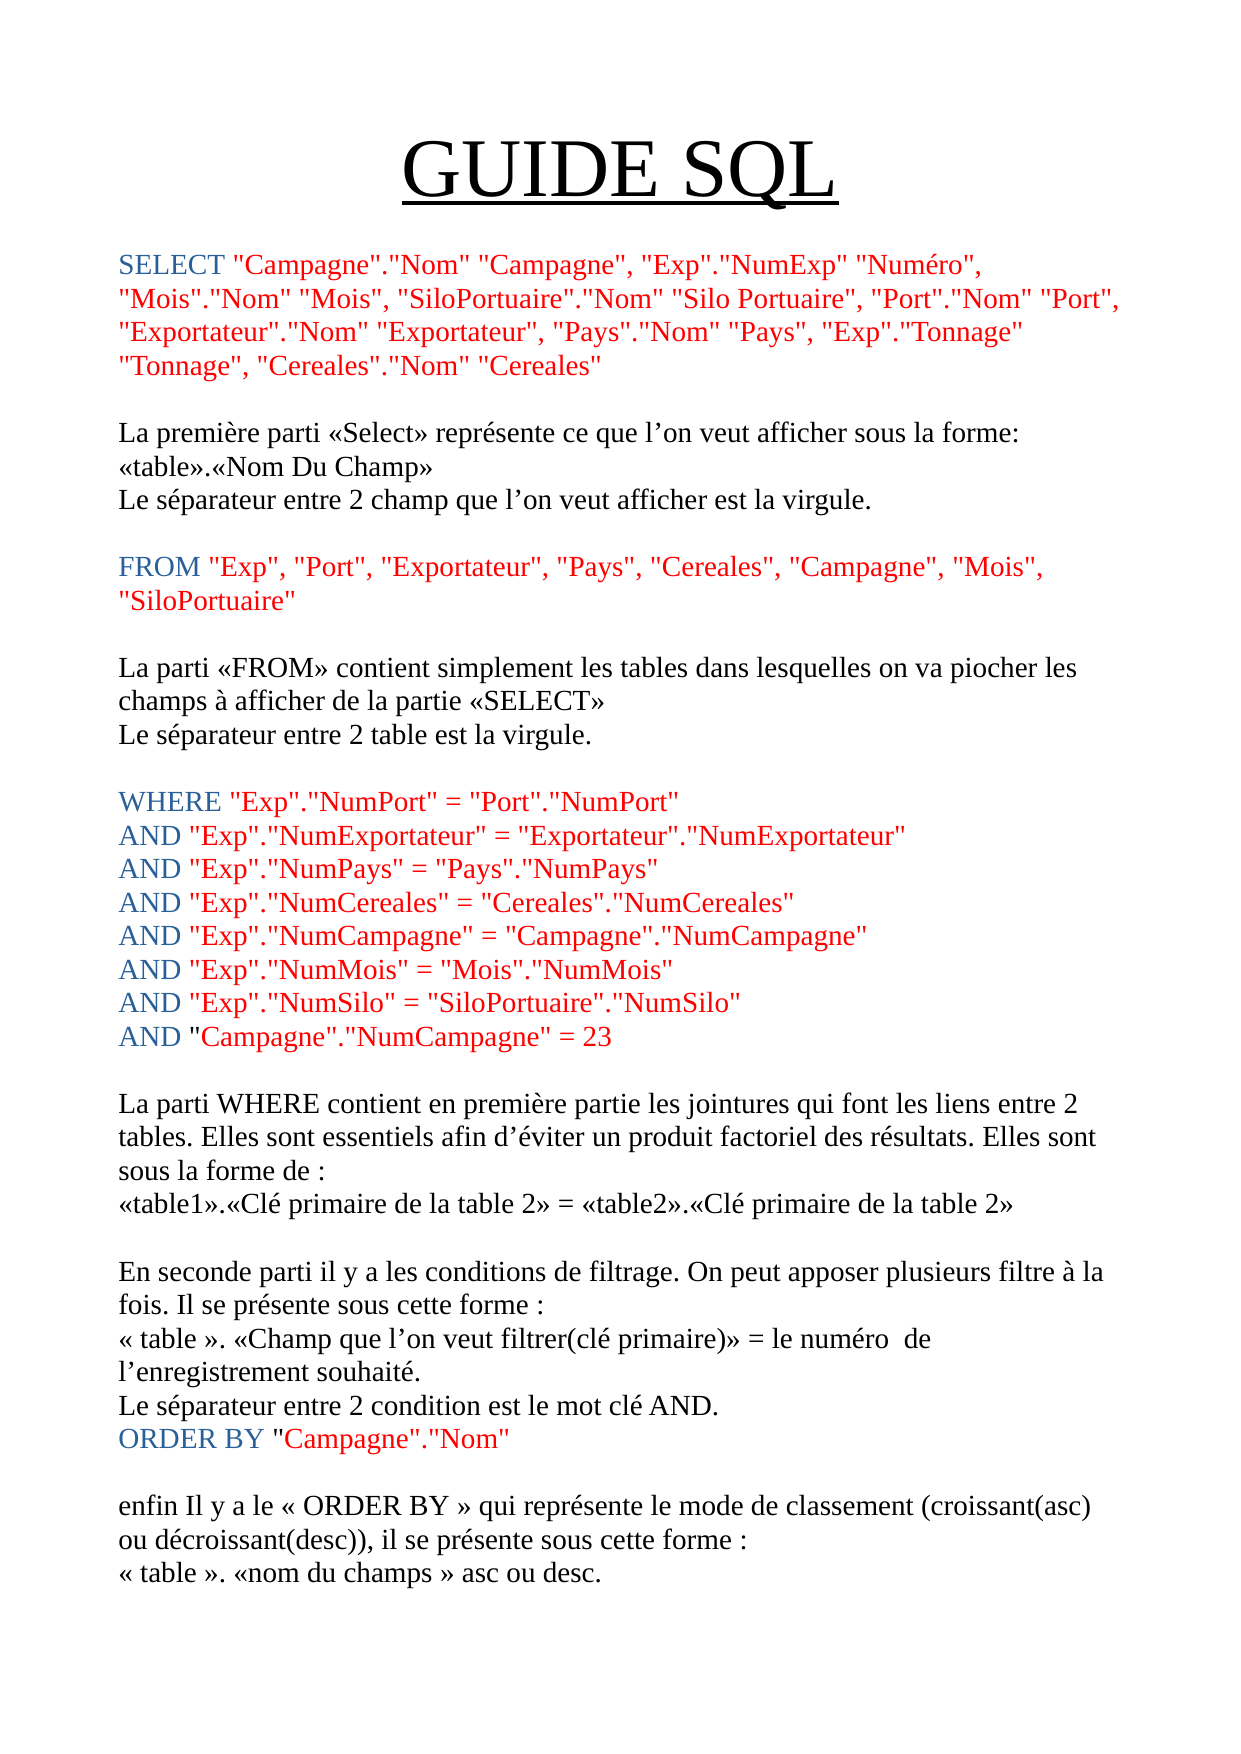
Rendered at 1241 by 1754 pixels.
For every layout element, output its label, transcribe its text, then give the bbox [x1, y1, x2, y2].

text Le séparateur entre 2 champ que l’on veut afficher est la virgule. [118, 482, 1122, 516]
text SELECT "Campagne"."Nom" "Campagne", "Exp"."NumExp" "Numéro", "Mois"."Nom" "Mois", "SiloPortuaire"."Nom" "Silo Portuaire", "Port"."Nom" "Port", "Exportateur"."Nom" "Exportateur", "Pays"."Nom" "Pays", "Exp"."Tonnage" "Tonnage", "Cereales"."Nom" "Cereales" [118, 247, 1122, 382]
text ORDER BY "Campagne"."Nom" [118, 1421, 1122, 1455]
text FROM "Exp", "Port", "Exportateur", "Pays", "Cereales", "Campagne", "Mois", "SiloPortuaire" [118, 549, 1122, 616]
text « table ». «nom du champs » asc ou desc. [118, 1556, 1122, 1589]
text «table1».«Clé primaire de la table 2» = «table2».«Clé primaire de la table 2» [118, 1187, 1122, 1220]
text AND "Exp"."NumExportateur" = "Exportateur"."NumExportateur" [118, 818, 1122, 851]
text AND "Exp"."NumCereales" = "Cereales"."NumCereales" [118, 885, 1122, 918]
text La parti WHERE contient en première partie les jointures qui font les liens entre 2 tables. Elles sont essentiels afin d’éviter un produit factoriel des résultats. Elles sont sous la forme de : [118, 1086, 1122, 1187]
text AND "Campagne"."NumCampagne" = 23 [118, 1019, 1122, 1052]
text WHERE "Exp"."NumPort" = "Port"."NumPort" [118, 784, 1122, 818]
text AND "Exp"."NumPays" = "Pays"."NumPays" [118, 851, 1122, 885]
text La parti «FROM» contient simplement les tables dans lesquelles on va piocher les champs à afficher de la partie «SELECT» [118, 650, 1122, 717]
text « table ». «Champ que l’on veut filtrer(clé primaire)» = le numéro de l’enregistrement souhaité. [118, 1321, 1122, 1388]
text GUIDE SQL [118, 118, 1122, 214]
text enfin Il y a le « ORDER BY » qui représente le mode de classement (croissant(asc) ou décroissant(desc)), il se présente sous cette forme : [118, 1488, 1122, 1556]
text Le séparateur entre 2 table est la virgule. [118, 717, 1122, 751]
text AND "Exp"."NumCampagne" = "Campagne"."NumCampagne" [118, 918, 1122, 952]
text La première parti «Select» représente ce que l’on veut afficher sous la forme: «table».«Nom Du Champ» [118, 415, 1122, 482]
text AND "Exp"."NumSilo" = "SiloPortuaire"."NumSilo" [118, 985, 1122, 1019]
text AND "Exp"."NumMois" = "Mois"."NumMois" [118, 952, 1122, 985]
text En seconde parti il y a les conditions de filtrage. On peut apposer plusieurs filtre à la fois. Il se présente sous cette forme : [118, 1254, 1122, 1321]
text Le séparateur entre 2 condition est le mot clé AND. [118, 1388, 1122, 1421]
